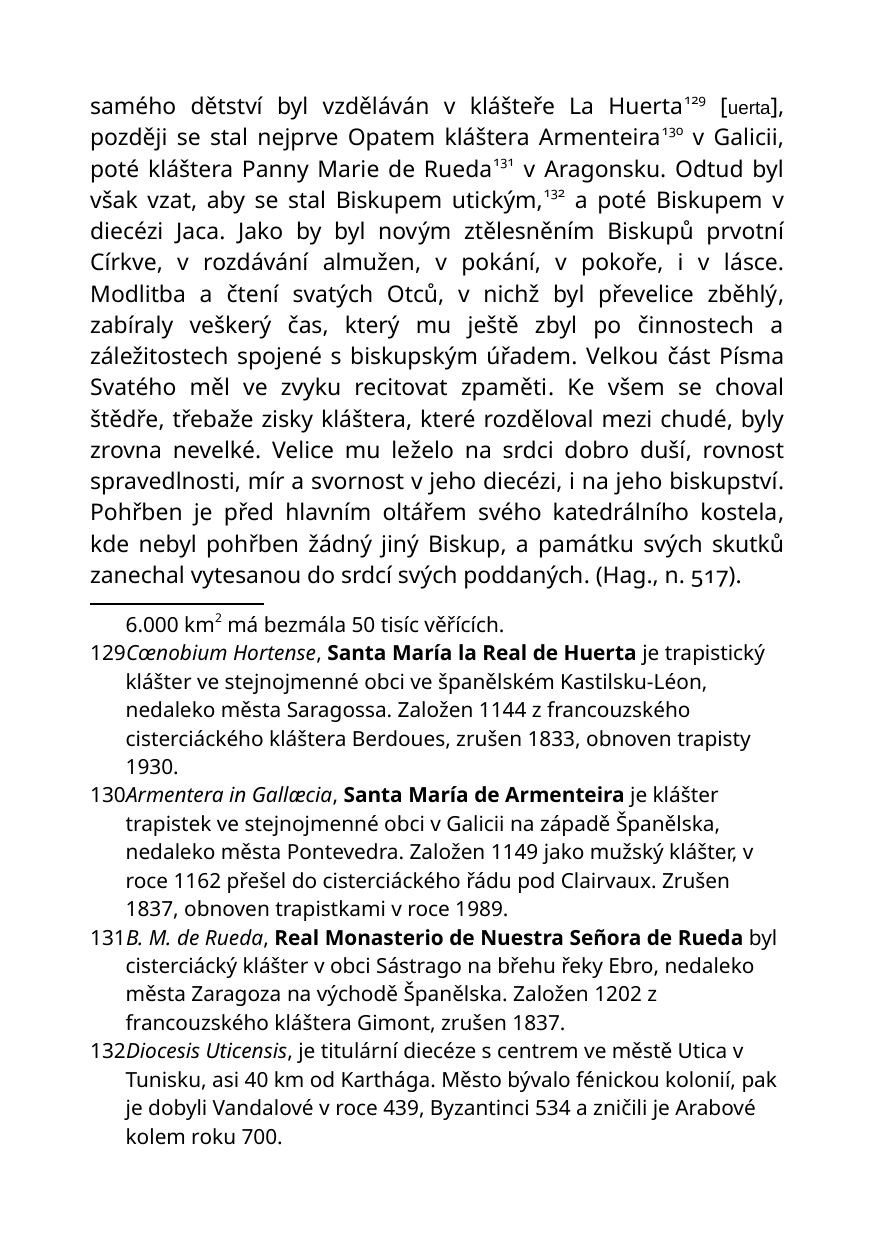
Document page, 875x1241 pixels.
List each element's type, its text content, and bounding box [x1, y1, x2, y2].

text 6.000 km2 má bezmála 50 tisíc věřících. [90, 610, 784, 638]
text Ve Španělsku, roku 1606, uložení těla ctihodného preláta Malachiáše de Asso, Biskupa diecéze Jaca [chaka]. Od samého dětství byl vzděláván v klášteře La Huerta [uerta], později se stal nejprve Opatem kláštera Armenteira v Galicii, poté kláštera Panny Marie de Rueda v Aragonsku. Odtud byl však vzat, aby se stal Biskupem utickým, a poté Biskupem v diecézi Jaca. Jako by byl novým ztělesněním Biskupů prvotní Církve, v rozdávání almužen, v pokání, v pokoře, i v lásce. Modlitba a čtení svatých Otců, v nichž byl převelice zběhlý, zabíraly veškerý čas, který mu ještě zbyl po činnostech a záležitostech spojené s biskupským úřadem. Velkou část Písma Svatého měl ve zvyku recitovat zpaměti. Ke všem se choval štědře, třebaže zisky kláštera, které rozděloval mezi chudé, byly zrovna nevelké. Velice mu leželo na srdci dobro duší, rovnost spravedlnosti, mír a svornost v jeho diecézi, i na jeho biskupství. Pohřben je před hlavním oltářem svého katedrálního kostela, kde nebyl pohřben žádný jiný Biskup, a památku svých skutků zanechal vytesanou do srdcí svých poddaných. (Hag., n. 517). [90, 90, 784, 590]
text Armentera in Gallæcia, Santa María de Armenteira je klášter trapistek ve stejnojmenné obci v Galicii na západě Španělska, nedaleko města Pontevedra. Založen 1149 jako mužský klášter, v roce 1162 přešel do cisterciáckého řádu pod Clairvaux. Zrušen 1837, obnoven trapistkami v roce 1989. [90, 781, 784, 923]
text Diocesis Uticensis, je titulární diecéze s centrem ve městě Utica v Tunisku, asi 40 km od Karthága. Město bývalo fénickou kolonií, pak je dobyli Vandalové v roce 439, Byzantinci 534 a zničili je Arabové kolem roku 700. [90, 1036, 784, 1150]
text B. M. de Rueda, Real Monasterio de Nuestra Señora de Rueda byl cisterciácký klášter v obci Sástrago na břehu řeky Ebro, nedaleko města Zaragoza na východě Španělska. Založen 1202 z francouzského kláštera Gimont, zrušen 1837. [90, 923, 784, 1036]
text Cœnobium Hortense, Santa María la Real de Huerta je trapistický klášter ve stejnojmenné obci ve španělském Kastilsku-Léon, nedaleko města Saragossa. Založen 1144 z francouzského cisterciáckého kláštera Berdoues, zrušen 1833, obnoven trapisty 1930. [90, 638, 784, 781]
